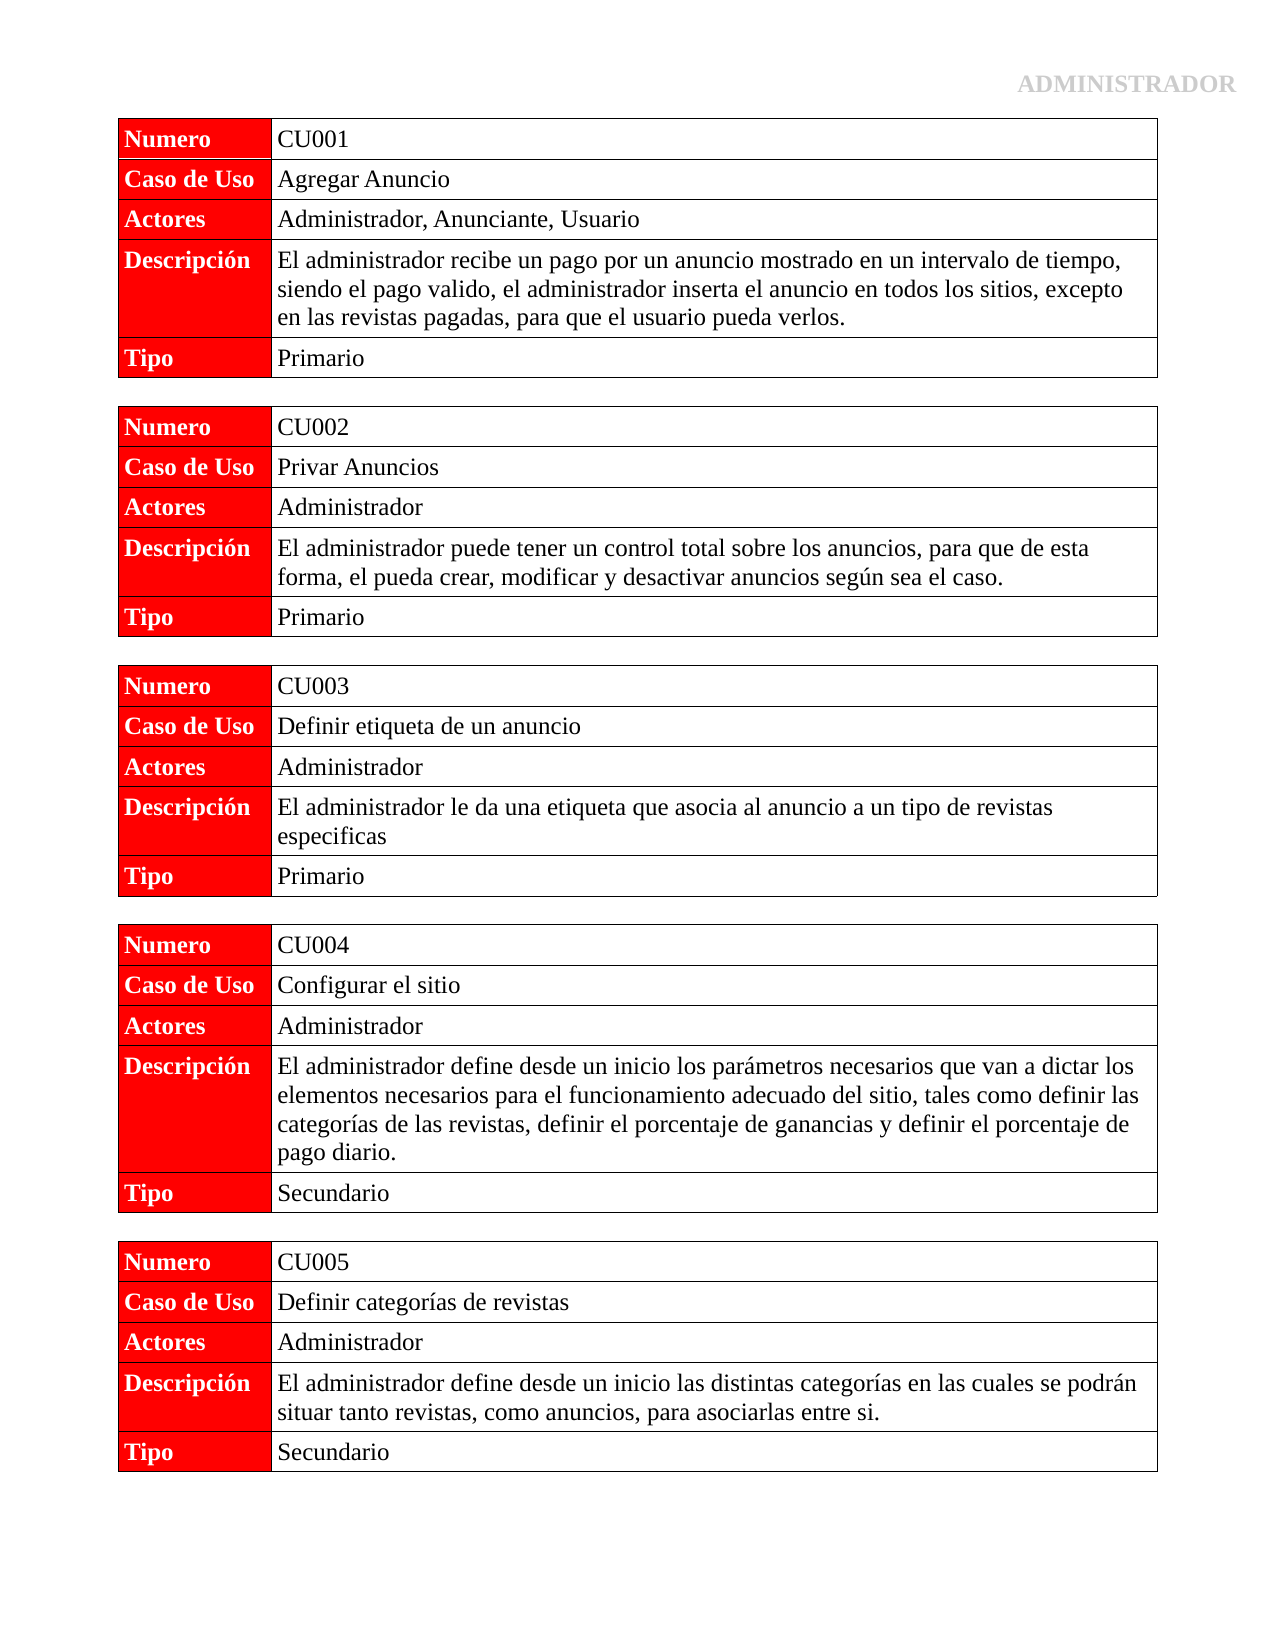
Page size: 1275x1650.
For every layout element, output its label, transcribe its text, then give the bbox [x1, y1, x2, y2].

table_cell Primario [272, 597, 1157, 636]
table_cell Tipo [119, 1432, 271, 1471]
table_cell Tipo [119, 338, 271, 377]
table_cell Tipo [119, 856, 271, 896]
table_cell Administrador [272, 1323, 1157, 1362]
table_cell El administrador recibe un pago por un anuncio mostrado en un intervalo de tiempo, siendo el pago valido, el administrador inserta el anuncio en todos los sitios, excepto en las revistas pagadas, para que el usuario pueda verlos. [272, 240, 1157, 337]
table_cell Privar Anuncios [272, 447, 1157, 487]
table_cell El administrador define desde un inicio las distintas categorías en las cuales se podrán situar tanto revistas, como anuncios, para asociarlas entre si. [272, 1363, 1157, 1431]
table_cell Actores [119, 1323, 271, 1362]
table_cell Administrador [272, 488, 1157, 527]
table_cell Primario [272, 856, 1157, 896]
table_header Numero [119, 1242, 271, 1281]
table_cell Tipo [119, 1173, 271, 1212]
table_cell Caso de Uso [119, 160, 271, 199]
table_cell Administrador [272, 747, 1157, 786]
table_cell Descripción [119, 787, 271, 855]
table_cell Administrador, Anunciante, Usuario [272, 200, 1157, 239]
table_cell Secundario [272, 1432, 1157, 1471]
table_cell Definir categorías de revistas [272, 1282, 1157, 1322]
table_cell Administrador [272, 1006, 1157, 1045]
table_cell Caso de Uso [119, 966, 271, 1005]
table_cell Configurar el sitio [272, 966, 1157, 1005]
table_cell Caso de Uso [119, 1282, 271, 1322]
table_cell Actores [119, 488, 271, 527]
table_cell Descripción [119, 1046, 271, 1172]
table_cell Primario [272, 338, 1157, 377]
table_cell Secundario [272, 1173, 1157, 1212]
table_cell El administrador define desde un inicio los parámetros necesarios que van a dictar los elementos necesarios para el funcionamiento adecuado del sitio, tales como definir las categorías de las revistas, definir el porcentaje de ganancias y definir el porcentaje de pago diario. [272, 1046, 1157, 1172]
table_cell Agregar Anuncio [272, 160, 1157, 199]
table_cell Tipo [119, 597, 271, 636]
table_cell Caso de Uso [119, 447, 271, 487]
table_header CU003 [272, 666, 1157, 706]
table_header Numero [119, 407, 271, 446]
table_cell El administrador puede tener un control total sobre los anuncios, para que de esta forma, el pueda crear, modificar y desactivar anuncios según sea el caso. [272, 528, 1157, 596]
table_header Numero [119, 925, 271, 965]
table_cell Actores [119, 747, 271, 786]
table_cell Caso de Uso [119, 707, 271, 746]
table_header Numero [119, 666, 271, 706]
table_cell Definir etiqueta de un anuncio [272, 707, 1157, 746]
table_cell Actores [119, 1006, 271, 1045]
table_header CU004 [272, 925, 1157, 965]
table_cell Descripción [119, 528, 271, 596]
table_header CU001 [272, 119, 1157, 158]
table_cell Descripción [119, 1363, 271, 1431]
table_cell Actores [119, 200, 271, 239]
table_cell Descripción [119, 240, 271, 337]
table_header CU002 [272, 407, 1157, 446]
table_header Numero [119, 119, 271, 158]
table_header CU005 [272, 1242, 1157, 1281]
table_cell El administrador le da una etiqueta que asocia al anuncio a un tipo de revistas especificas [272, 787, 1157, 855]
